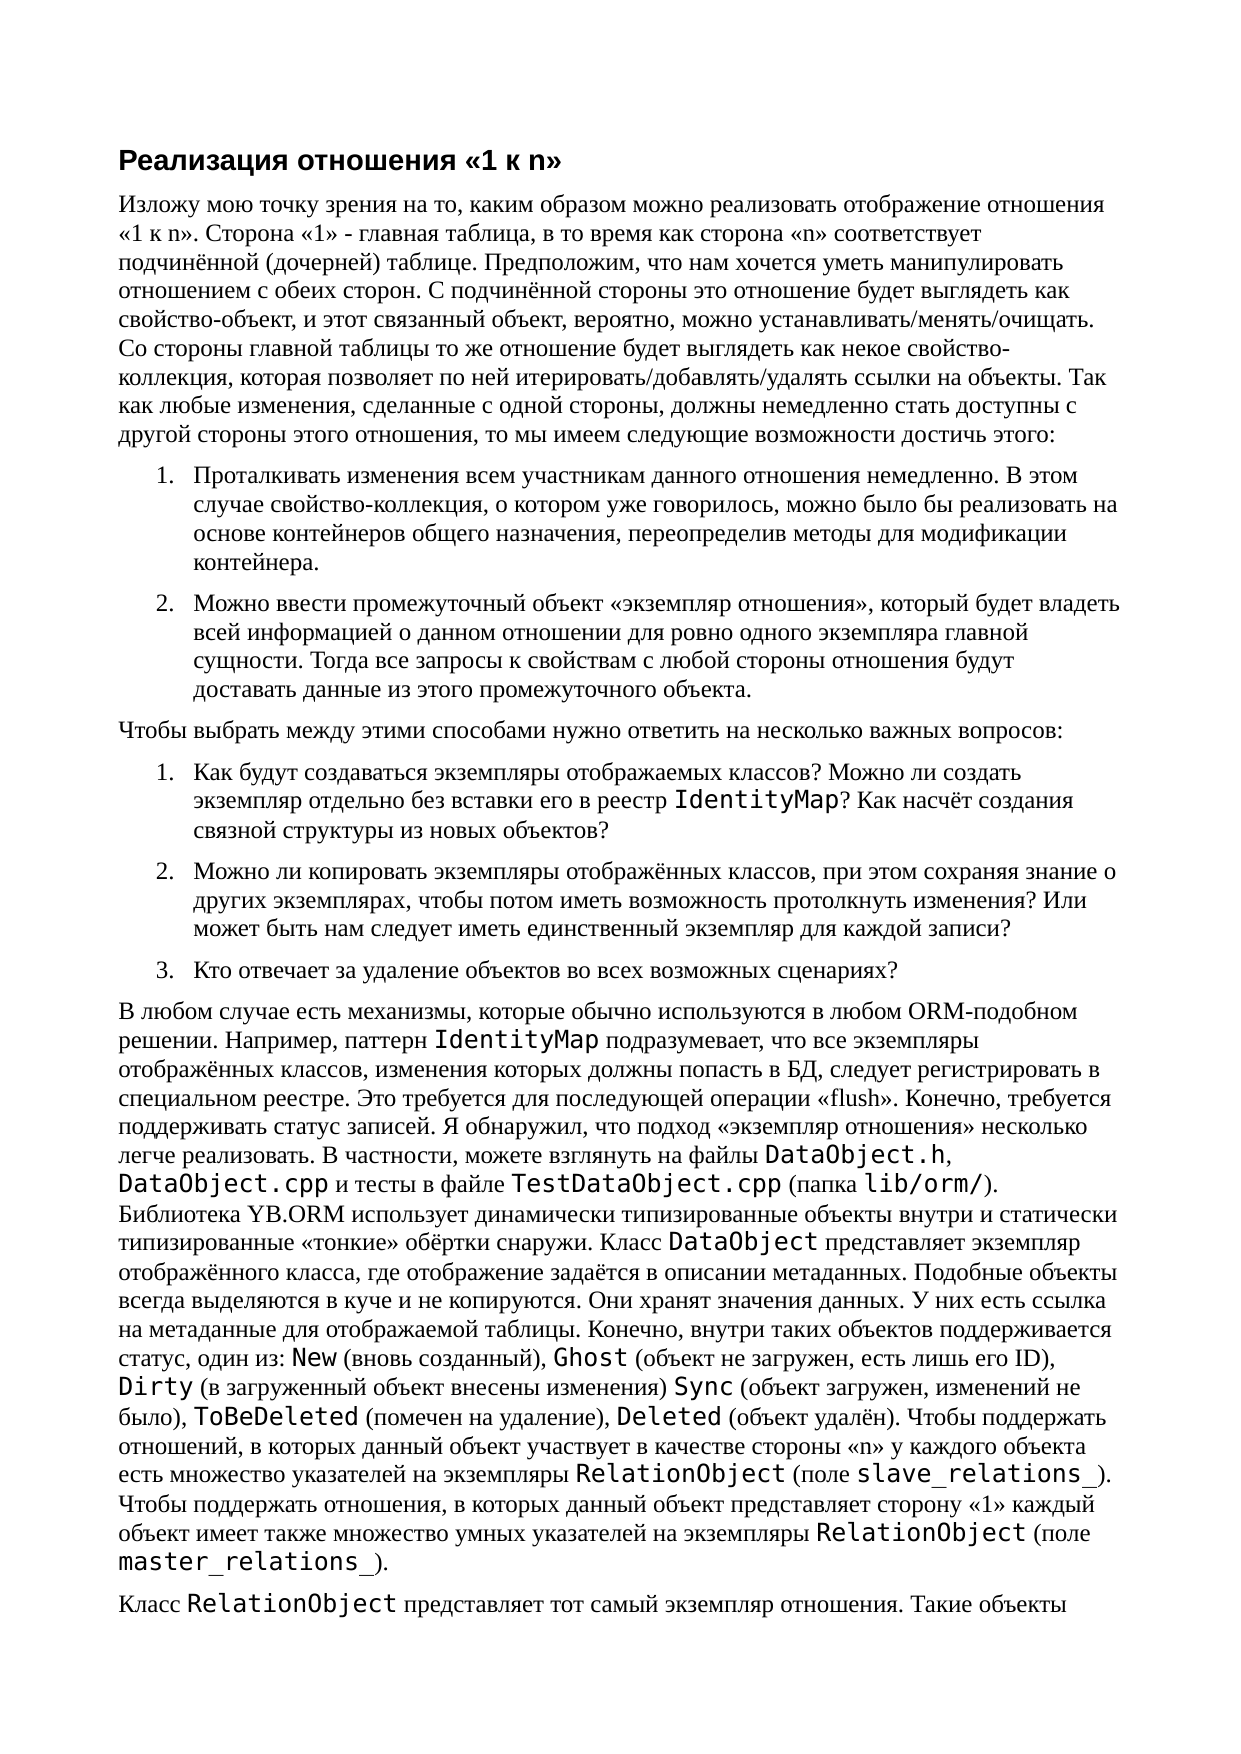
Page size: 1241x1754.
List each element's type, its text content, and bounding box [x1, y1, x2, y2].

list Как будут создаваться экземпляры отображаемых классов? Можно ли создать экземпляр отдельно без вставки его в реестр IdentityMap? Как насчёт создания связной структуры из новых объектов? [156, 757, 1122, 843]
list Можно ли копировать экземпляры отображённых классов, при этом сохраняя знание о других экземплярах, чтобы потом иметь возможность протолкнуть изменения? Или может быть нам следует иметь единственный экземпляр для каждой записи? [156, 856, 1122, 942]
subtitle Реализация отношения «1 к n» [118, 143, 1122, 177]
list Проталкивать изменения всем участникам данного отношения немедленно. В этом случае свойство-коллекция, о котором уже говорилось, можно было бы реализовать на основе контейнеров общего назначения, переопределив методы для модификации контейнера. [156, 460, 1122, 575]
text Изложу мою точку зрения на то, каким образом можно реализовать отображение отношения «1 к n». Сторона «1» - главная таблица, в то время как сторона «n» соответствует подчинённой (дочерней) таблице. Предположим, что нам хочется уметь манипулировать отношением с обеих сторон. С подчинённой стороны это отношение будет выглядеть как свойство-объект, и этот связанный объект, вероятно, можно устанавливать/менять/очищать. Со стороны главной таблицы то же отношение будет выглядеть как некое свойство-коллекция, которая позволяет по ней итерировать/добавлять/удалять ссылки на объекты. Так как любые изменения, сделанные с одной стороны, должны немедленно стать доступны с другой стороны этого отношения, то мы имеем следующие возможности достичь этого: [118, 189, 1122, 448]
list Можно ввести промежуточный объект «экземпляр отношения», который будет владеть всей информацией о данном отношении для ровно одного экземпляра главной сущности. Тогда все запросы к свойствам с любой стороны отношения будут доставать данные из этого промежуточного объекта. [156, 588, 1122, 703]
list Кто отвечает за удаление объектов во всех возможных сценариях? [156, 955, 1122, 983]
text Класс RelationObject представляет тот самый экземпляр отношения. Такие объекты [118, 1589, 1122, 1618]
text В любом случае есть механизмы, которые обычно используются в любом ORM-подобном решении. Например, паттерн IdentityMap подразумевает, что все экземпляры отображённых классов, изменения которых должны попасть в БД, следует регистрировать в специальном реестре. Это требуется для последующей операции «flush». Конечно, требуется поддерживать статус записей. Я обнаружил, что подход «экземпляр отношения» несколько легче реализовать. В частности, можете взглянуть на файлы DataObject.h, DataObject.cpp и тесты в файле TestDataObject.cpp (папка lib/orm/). Библиотека YB.ORM использует динамически типизированные объекты внутри и статически типизированные «тонкие» обёртки снаружи. Класс DataObject представляет экземпляр отображённого класса, где отображение задаётся в описании метаданных. Подобные объекты всегда выделяются в куче и не копируются. Они хранят значения данных. У них есть ссылка на метаданные для отображаемой таблицы. Конечно, внутри таких объектов поддерживается статус, один из: New (вновь созданный), Ghost (объект не загружен, есть лишь его ID), Dirty (в загруженный объект внесены изменения) Sync (объект загружен, изменений не было), ToBeDeleted (помечен на удаление), Deleted (объект удалён). Чтобы поддержать отношений, в которых данный объект участвует в качестве стороны «n» у каждого объекта есть множество указателей на экземпляры RelationObject (поле slave_relations_). Чтобы поддержать отношения, в которых данный объект представляет сторону «1» каждый объект имеет также множество умных указателей на экземпляры RelationObject (поле master_relations_). [118, 996, 1122, 1576]
text Чтобы выбрать между этими способами нужно ответить на несколько важных вопросов: [118, 715, 1122, 744]
